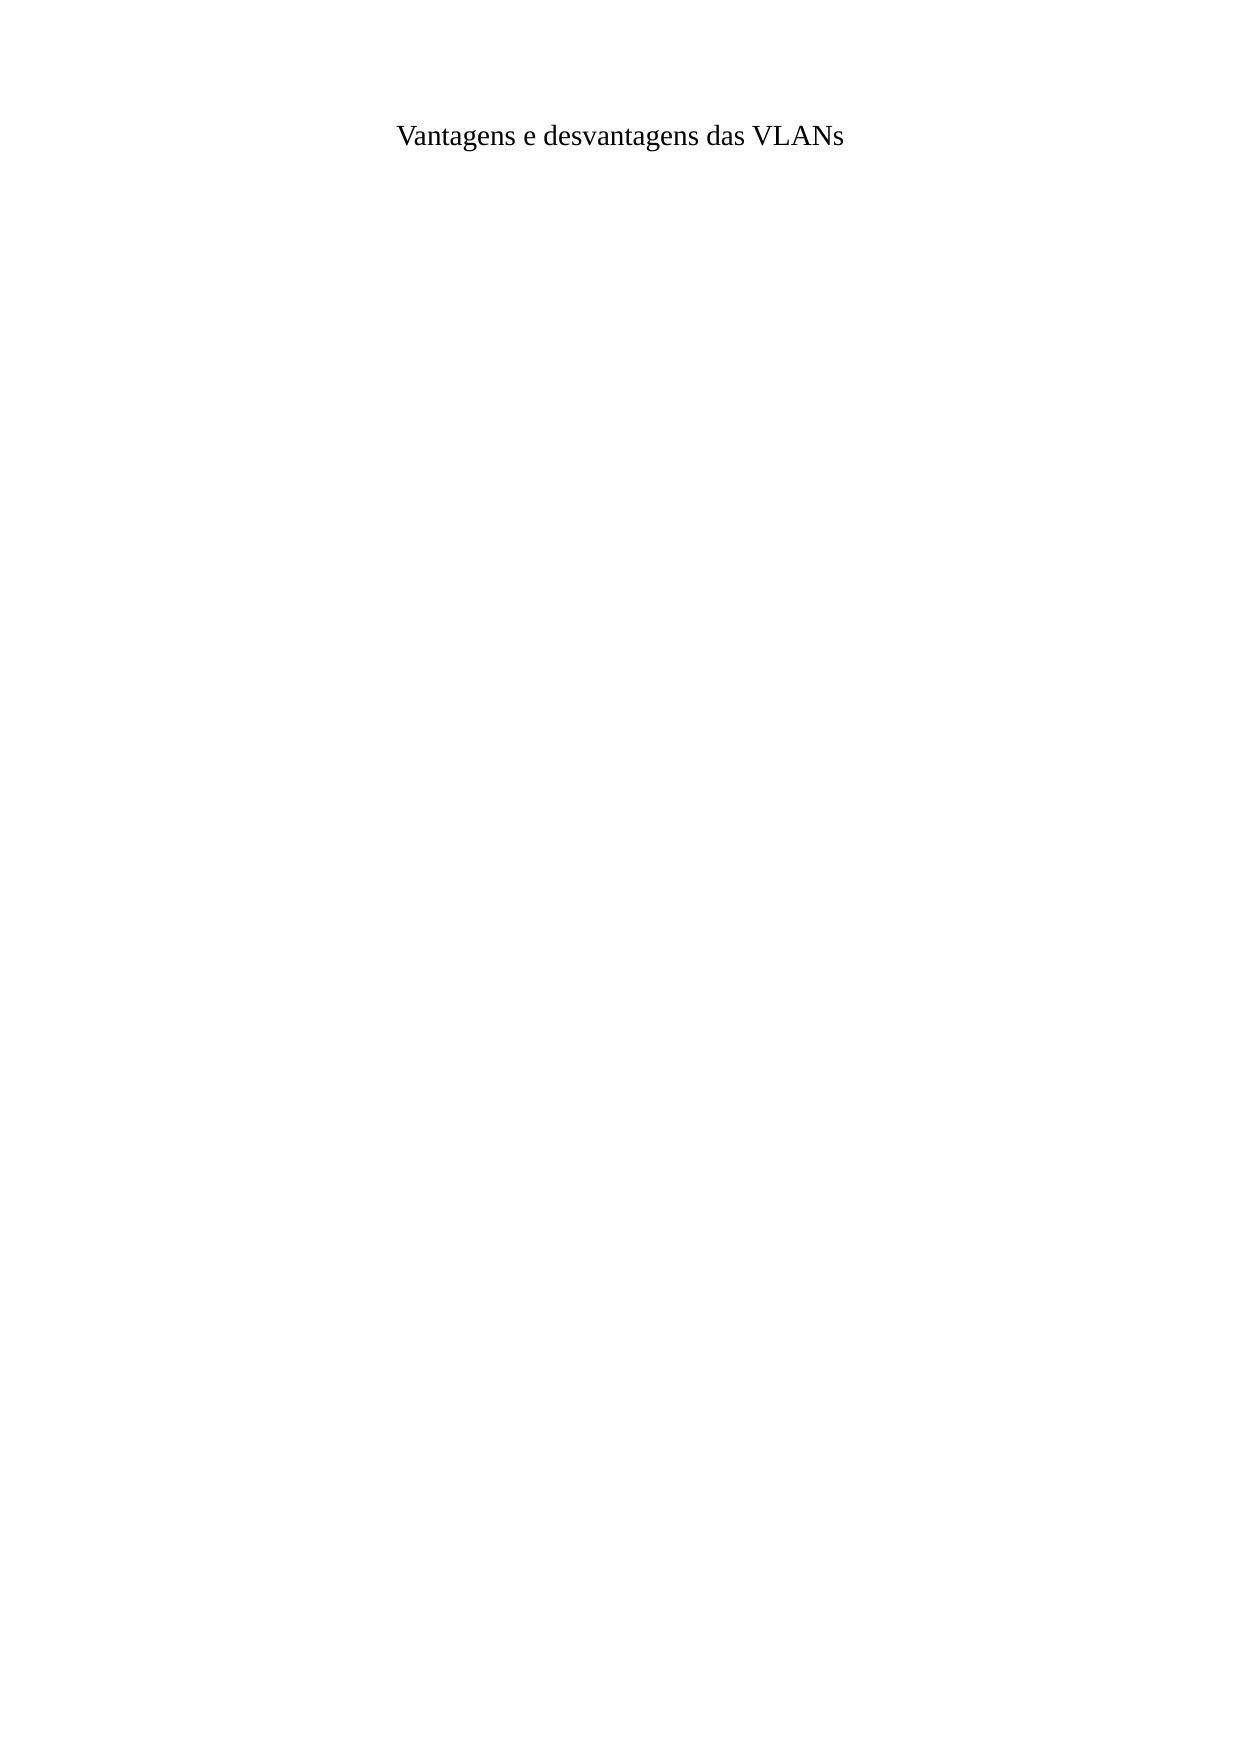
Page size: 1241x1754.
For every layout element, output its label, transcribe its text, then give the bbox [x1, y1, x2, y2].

text Vantagens e desvantagens das VLANs [118, 118, 1122, 152]
